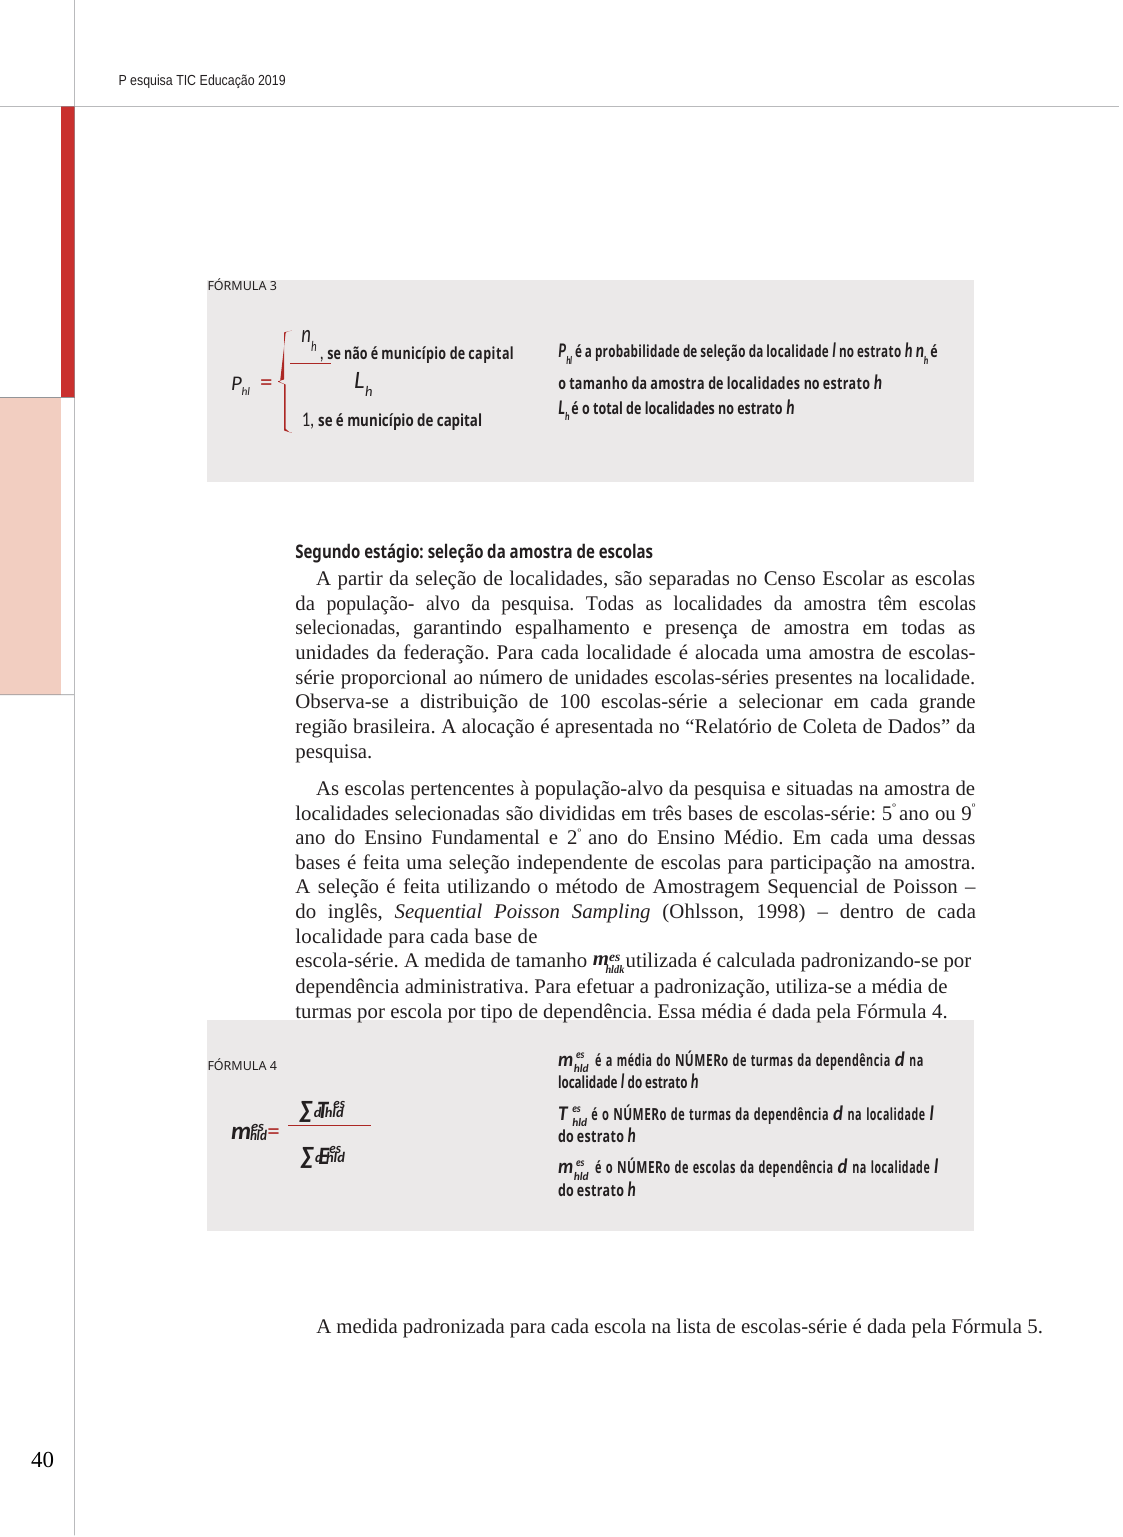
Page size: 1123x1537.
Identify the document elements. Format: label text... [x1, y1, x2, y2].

text A medida padronizada para cada escola na lista de escolas-série é dada pela Fórmula 5. [316, 1314, 1104, 1338]
text FÓRMULA 4 [974, 1057, 1104, 1074]
text dependência administrativa. Para efetuar a padronização, utiliza-se a média de turmas por escola por tipo de dependência. Essa média é dada pela Fórmula 4. [295, 974, 976, 1023]
text FÓRMULA 3 [207, 277, 1104, 294]
text escola-série. A medida de tamanho mes utilizada é calculada padronizando-se por [295, 948, 1104, 973]
text A partir da seleção de localidades, são separadas no Censo Escolar as escolas da população- alvo da pesquisa. Todas as localidades da amostra têm escolas selecionadas, garantindo espalhamento e presença de amostra em todas as unidades da federação. Para cada localidade é alocada uma amostra de escolas-série proporcional ao número de unidades escolas-séries presentes na localidade. Observa-se a distribuição de 100 escolas-série a selecionar em cada grande região brasileira. A alocação é apresentada no “Relatório de Coleta de Dados” da pesquisa. [295, 566, 976, 763]
text Segundo estágio: seleção da amostra de escolas [295, 539, 1104, 564]
text hldk [605, 963, 627, 976]
text As escolas pertencentes à população-alvo da pesquisa e situadas na amostra de localidades selecionadas são divididas em três bases de escolas-série: 5º ano ou 9º ano do Ensino Fundamental e 2º ano do Ensino Médio. Em cada uma dessas bases é feita uma seleção independente de escolas para participação na amostra. A seleção é feita utilizando o método de Amostragem Sequencial de Poisson – do inglês, Sequential Poisson Sampling (Ohlsson, 1998) – dentro de cada localidade para cada base de [295, 776, 976, 948]
